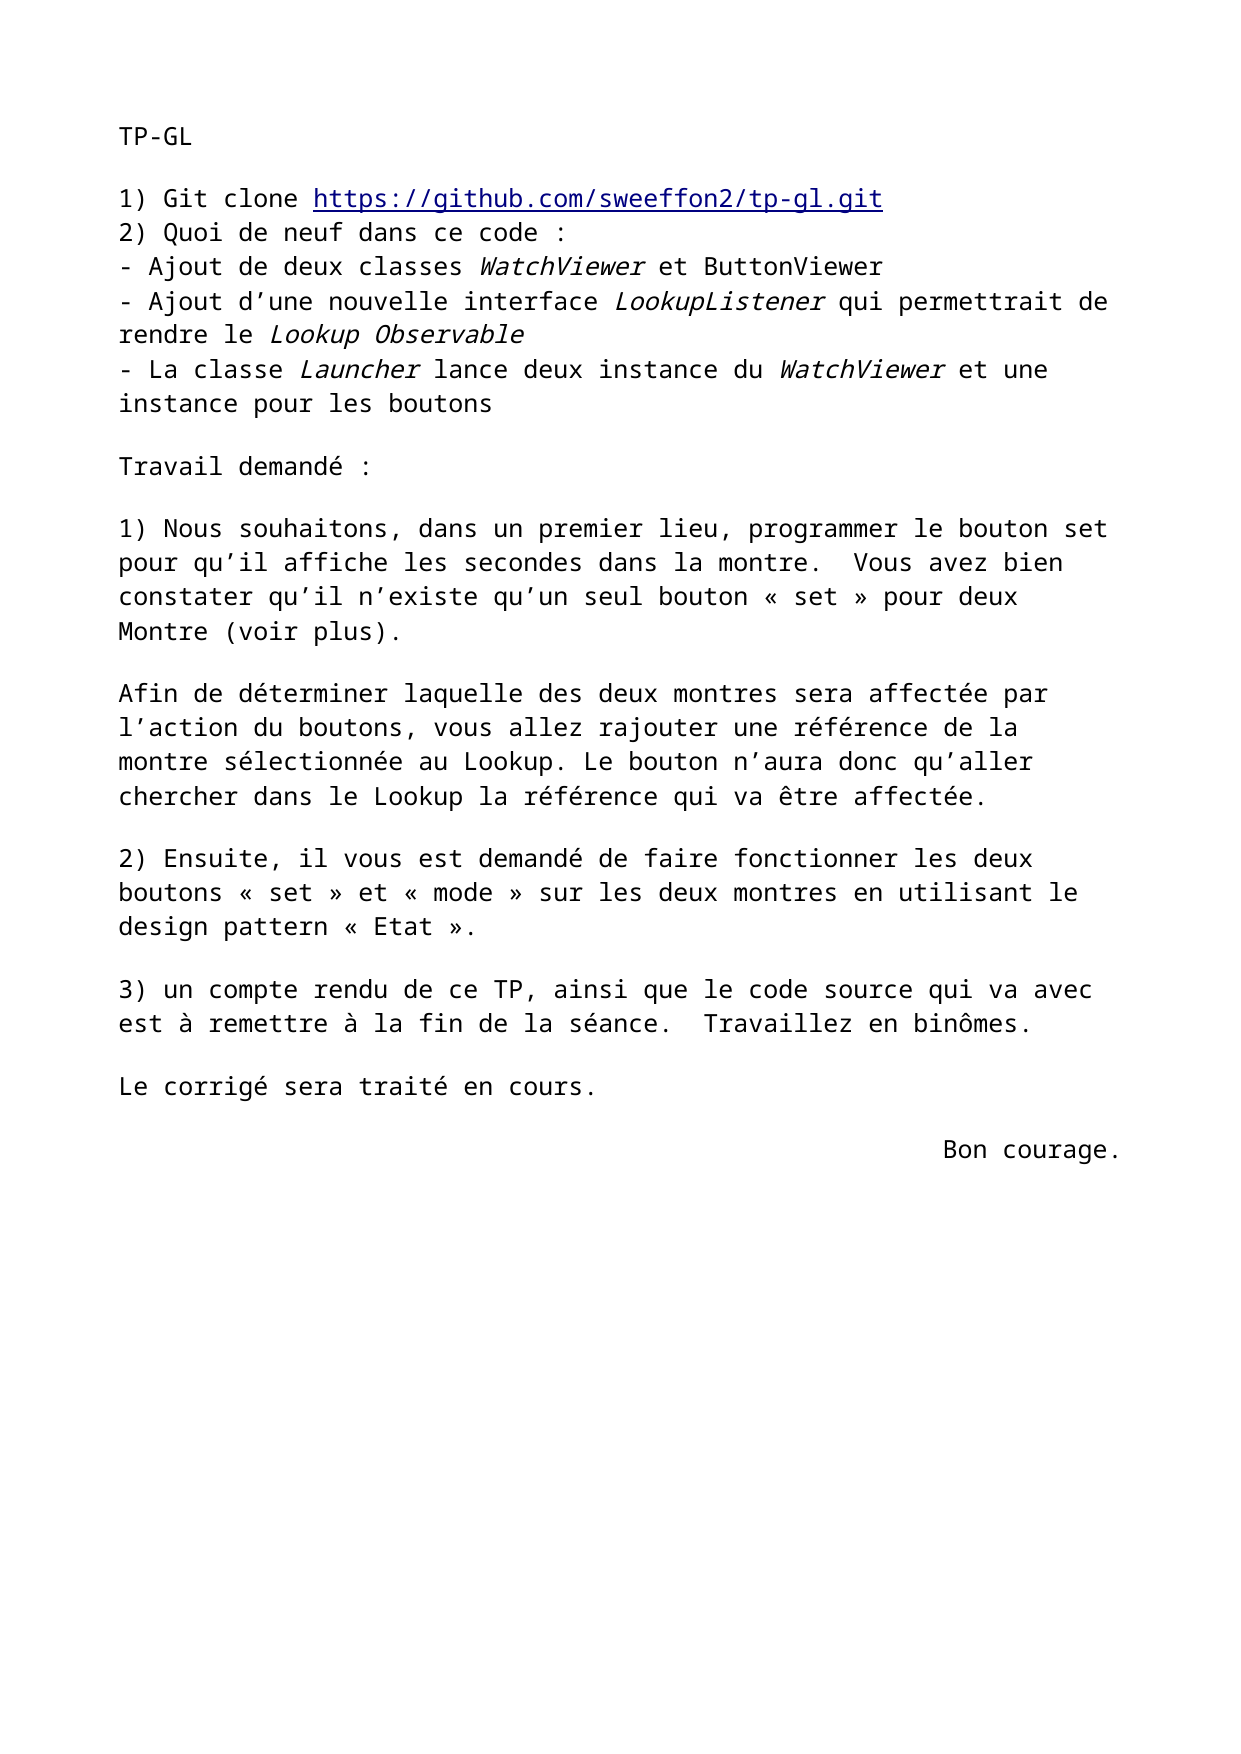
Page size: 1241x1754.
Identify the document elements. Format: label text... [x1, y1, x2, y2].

text Afin de déterminer laquelle des deux montres sera affectée par l’action du boutons, vous allez rajouter une référence de la montre sélectionnée au Lookup. Le bouton n’aura donc qu’aller chercher dans le Lookup la référence qui va être affectée. [118, 676, 1122, 812]
text Bon courage. [118, 1132, 1122, 1166]
text TP-GL [118, 118, 1122, 152]
text 1) Nous souhaitons, dans un premier lieu, programmer le bouton set pour qu’il affiche les secondes dans la montre. Vous avez bien constater qu’il n’existe qu’un seul bouton « set » pour deux Montre (voir plus). [118, 511, 1122, 647]
text Le corrigé sera traité en cours. [118, 1069, 1122, 1103]
text 1) Git clone https://github.com/sweeffon2/tp-gl.git [118, 181, 1122, 215]
text - Ajout d’une nouvelle interface LookupListener qui permettrait de rendre le Lookup Observable [118, 283, 1122, 351]
text 2) Quoi de neuf dans ce code : [118, 215, 1122, 249]
text 3) un compte rendu de ce TP, ainsi que le code source qui va avec est à remettre à la fin de la séance. Travaillez en binômes. [118, 972, 1122, 1040]
text - La classe Launcher lance deux instance du WatchViewer et une instance pour les boutons [118, 351, 1122, 419]
text Travail demandé : [118, 448, 1122, 482]
text 2) Ensuite, il vous est demandé de faire fonctionner les deux boutons « set » et « mode » sur les deux montres en utilisant le design pattern « Etat ». [118, 841, 1122, 943]
text - Ajout de deux classes WatchViewer et ButtonViewer [118, 249, 1122, 283]
